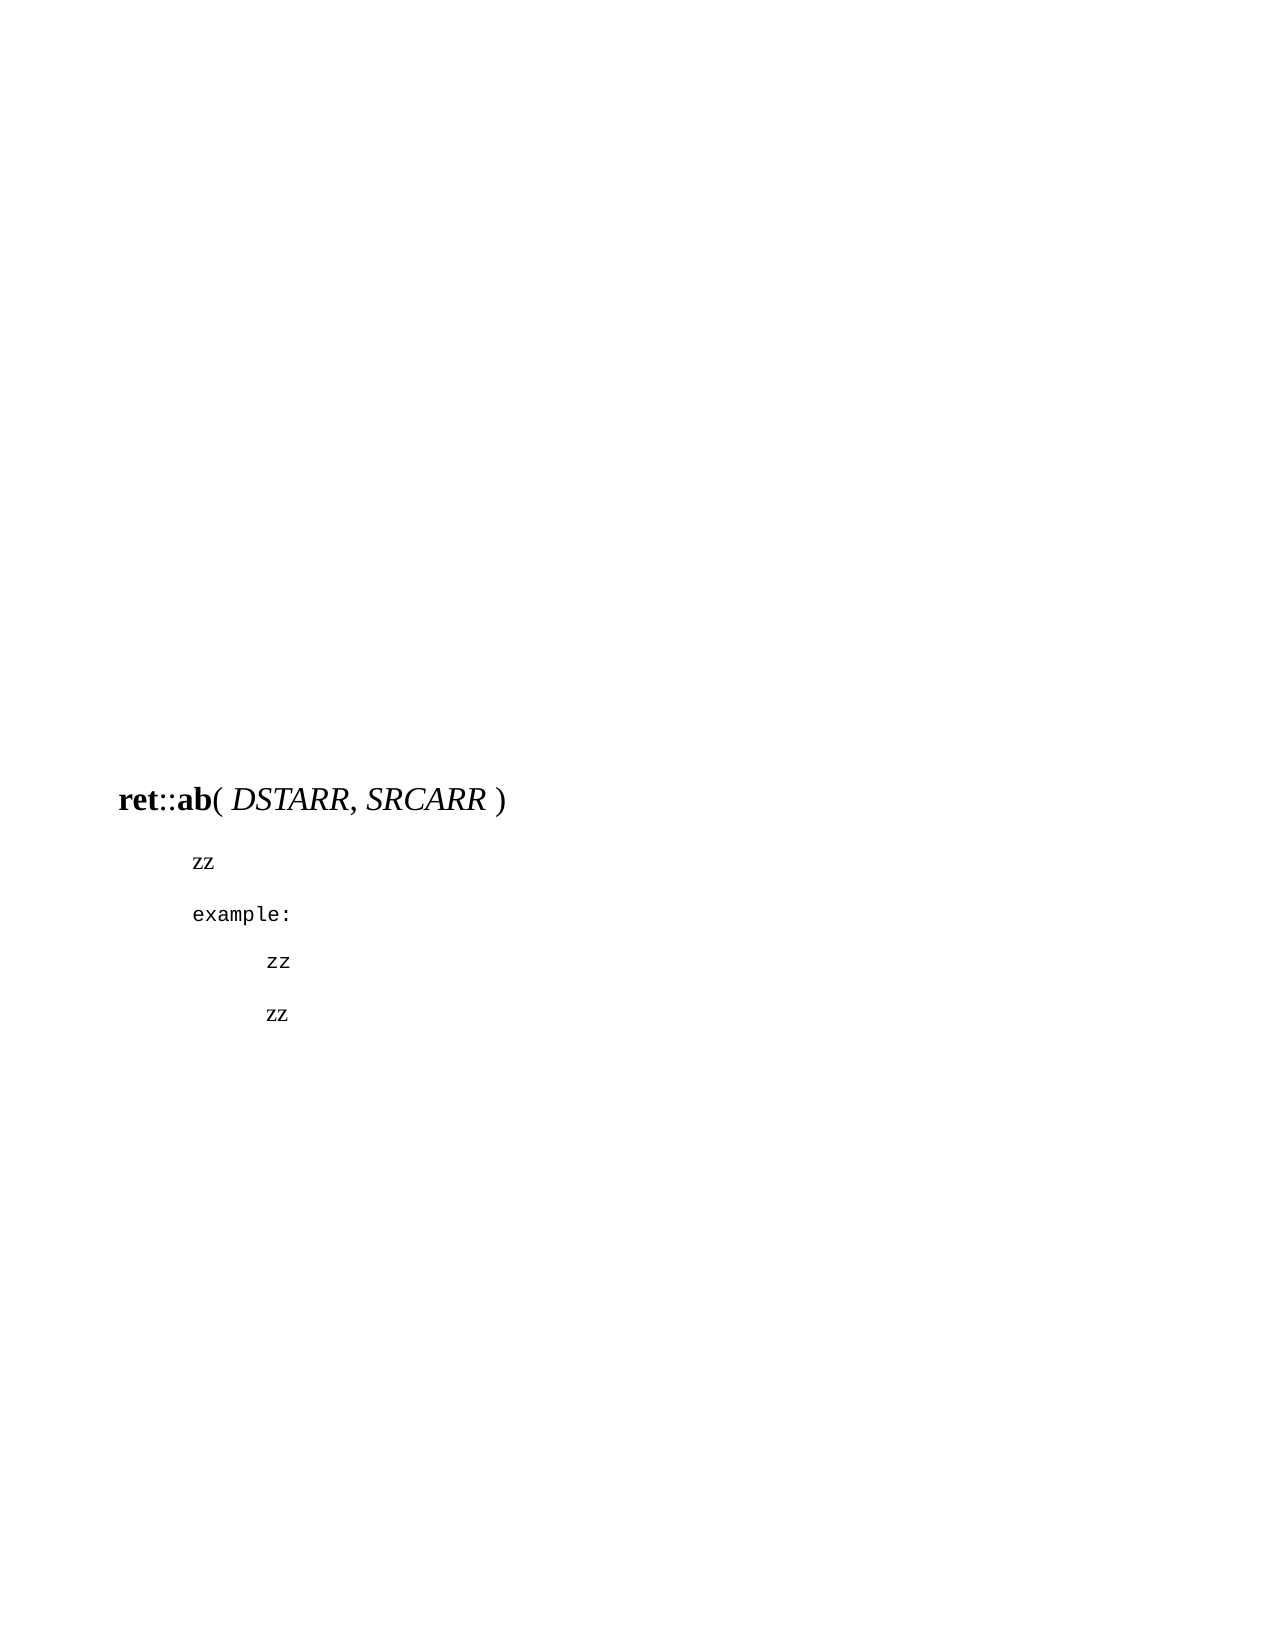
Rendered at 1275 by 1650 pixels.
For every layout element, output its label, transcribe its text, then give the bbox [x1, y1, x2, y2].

text ret::ab( DSTARR, SRCARR ) [118, 779, 1157, 818]
text zz [118, 998, 1157, 1027]
text example: [118, 904, 1157, 928]
text zz [118, 846, 1157, 875]
text zz [118, 951, 1157, 975]
